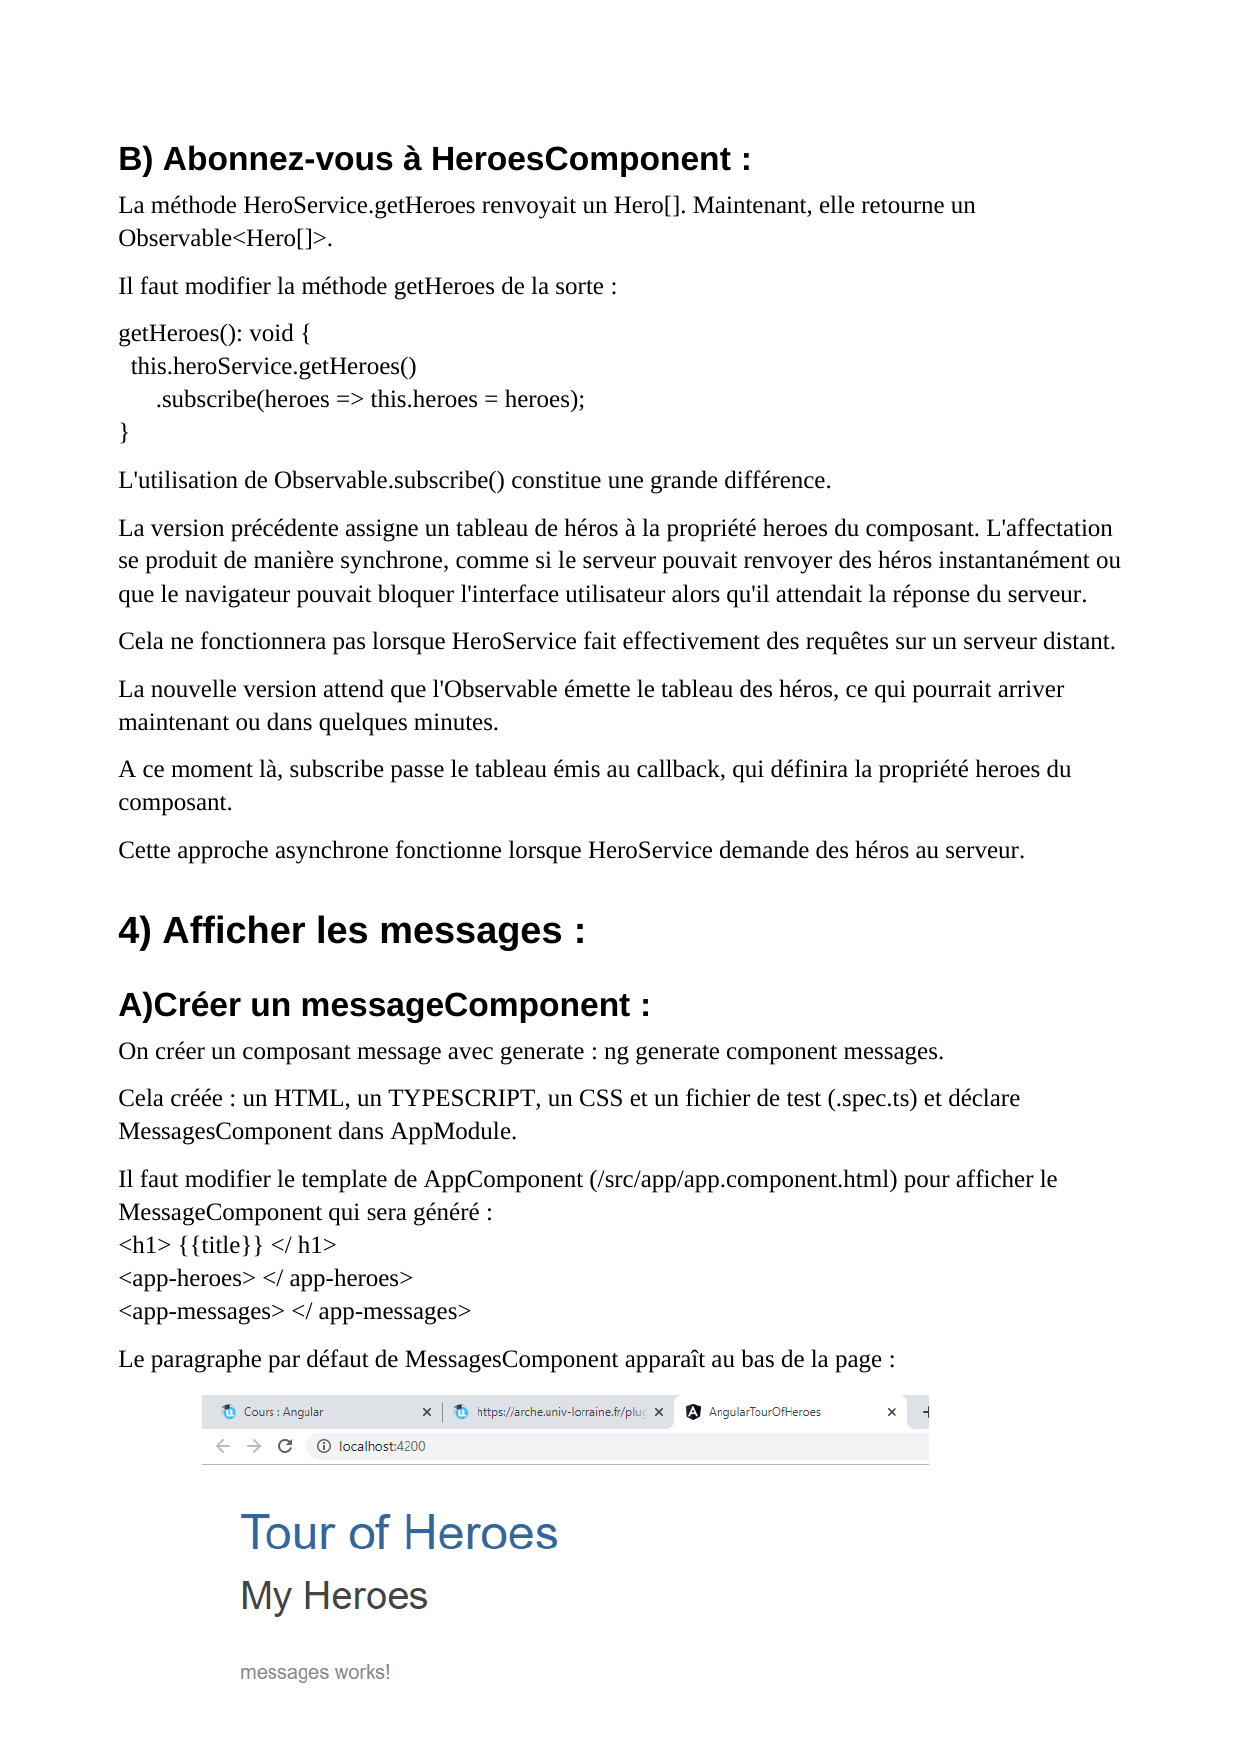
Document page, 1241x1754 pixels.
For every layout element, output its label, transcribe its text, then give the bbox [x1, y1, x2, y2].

text A ce moment là, subscribe passe le tableau émis au callback, qui définira la propriété heroes du composant. [118, 754, 1122, 816]
picture [201, 1395, 930, 1701]
text Cela créée : un HTML, un TYPESCRIPT, un CSS et un fichier de test (.spec.ts) et déclare MessagesComponent dans AppModule. [118, 1083, 1122, 1145]
text Il faut modifier la méthode getHeroes de la sorte : [118, 271, 1122, 299]
text Il faut modifier le template de AppComponent (/src/app/app.component.html) pour afficher le MessageComponent qui sera généré : <h1> {{title}} </ h1> <app-heroes> </ app-heroes> <app-messages> </ app-messages> [118, 1164, 1122, 1325]
subtitle B) Abonnez-vous à HeroesComponent : [118, 139, 1122, 178]
text La version précédente assigne un tableau de héros à la propriété heroes du composant. L'affectation se produit de manière synchrone, comme si le serveur pouvait renvoyer des héros instantanément ou que le navigateur pouvait bloquer l'interface utilisateur alors qu'il attendait la réponse du serveur. [118, 513, 1122, 607]
text Le paragraphe par défaut de MessagesComponent apparaît au bas de la page : [118, 1344, 1122, 1372]
text L'utilisation de Observable.subscribe() constitue une grande différence. [118, 465, 1122, 494]
subtitle 4) Afficher les messages : [118, 908, 1122, 951]
text Cela ne fonctionnera pas lorsque HeroService fait effectivement des requêtes sur un serveur distant. [118, 626, 1122, 655]
text On créer un composant message avec generate : ng generate component messages. [118, 1036, 1122, 1064]
subtitle A)Créer un messageComponent : [118, 985, 1122, 1023]
text getHeroes(): void { this.heroService.getHeroes() .subscribe(heroes => this.heroes = heroes); } [118, 318, 1122, 446]
text La nouvelle version attend que l'Observable émette le tableau des héros, ce qui pourrait arriver maintenant ou dans quelques minutes. [118, 674, 1122, 736]
text La méthode HeroService.getHeroes renvoyait un Hero[]. Maintenant, elle retourne un Observable<Hero[]>. [118, 190, 1122, 252]
text Cette approche asynchrone fonctionne lorsque HeroService demande des héros au serveur. [118, 835, 1122, 864]
